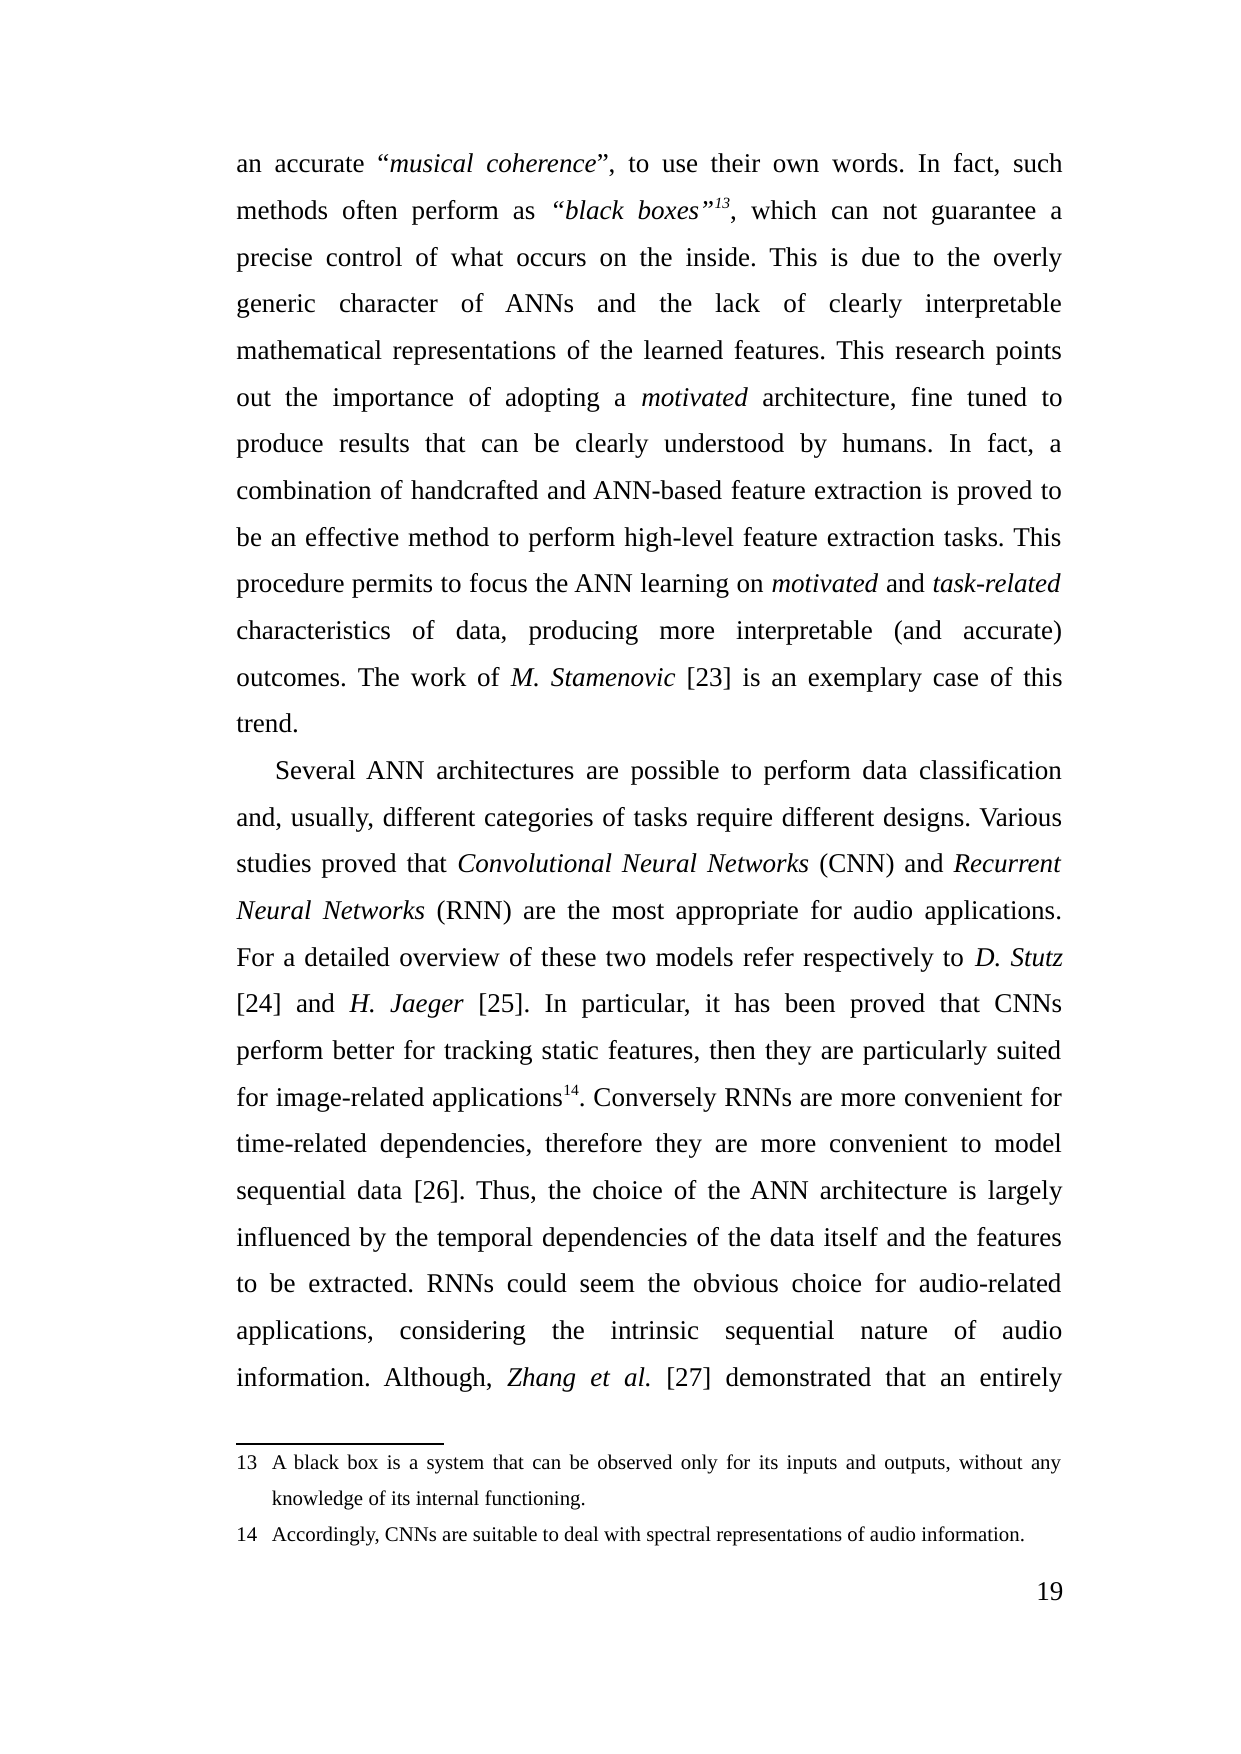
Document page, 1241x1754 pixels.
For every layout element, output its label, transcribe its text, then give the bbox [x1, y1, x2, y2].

text Accordingly, CNNs are suitable to deal with spectral representations of audio information. [236, 1522, 1063, 1546]
text A black box is a system that can be observed only for its inputs and outputs, without any knowledge of its internal functioning. [236, 1449, 1063, 1510]
text an accurate “musical coherence”, to use their own words. In fact, such methods often perform as “black boxes”, which can not guarantee a precise control of what occurs on the inside. This is due to the overly generic character of ANNs and the lack of clearly interpretable mathematical representations of the learned features. This research points out the importance of adopting a motivated architecture, fine tuned to produce results that can be clearly understood by humans. In fact, a combination of handcrafted and ANN-based feature extraction is proved to be an effective method to perform high-level feature extraction tasks. This procedure permits to focus the ANN learning on motivated and task-related characteristics of data, producing more interpretable (and accurate) outcomes. The work of M. Stamenovic [23] is an exemplary case of this trend. [236, 148, 1063, 739]
text Several ANN architectures are possible to perform data classification and, usually, different categories of tasks require different designs. Various studies proved that Convolutional Neural Networks (CNN) and Recurrent Neural Networks (RNN) are the most appropriate for audio applications. For a detailed overview of these two models refer respectively to D. Stutz [24] and H. Jaeger [25]. In particular, it has been proved that CNNs perform better for tracking static features, then they are particularly suited for image-related applications. Conversely RNNs are more convenient for time-related dependencies, therefore they are more convenient to model sequential data [26]. Thus, the choice of the ANN architecture is largely influenced by the temporal dependencies of the data itself and the features to be extracted. RNNs could seem the obvious choice for audio-related applications, considering the intrinsic sequential nature of audio information. Although, Zhang et al. [27] demonstrated that an entirely [236, 754, 1063, 1392]
